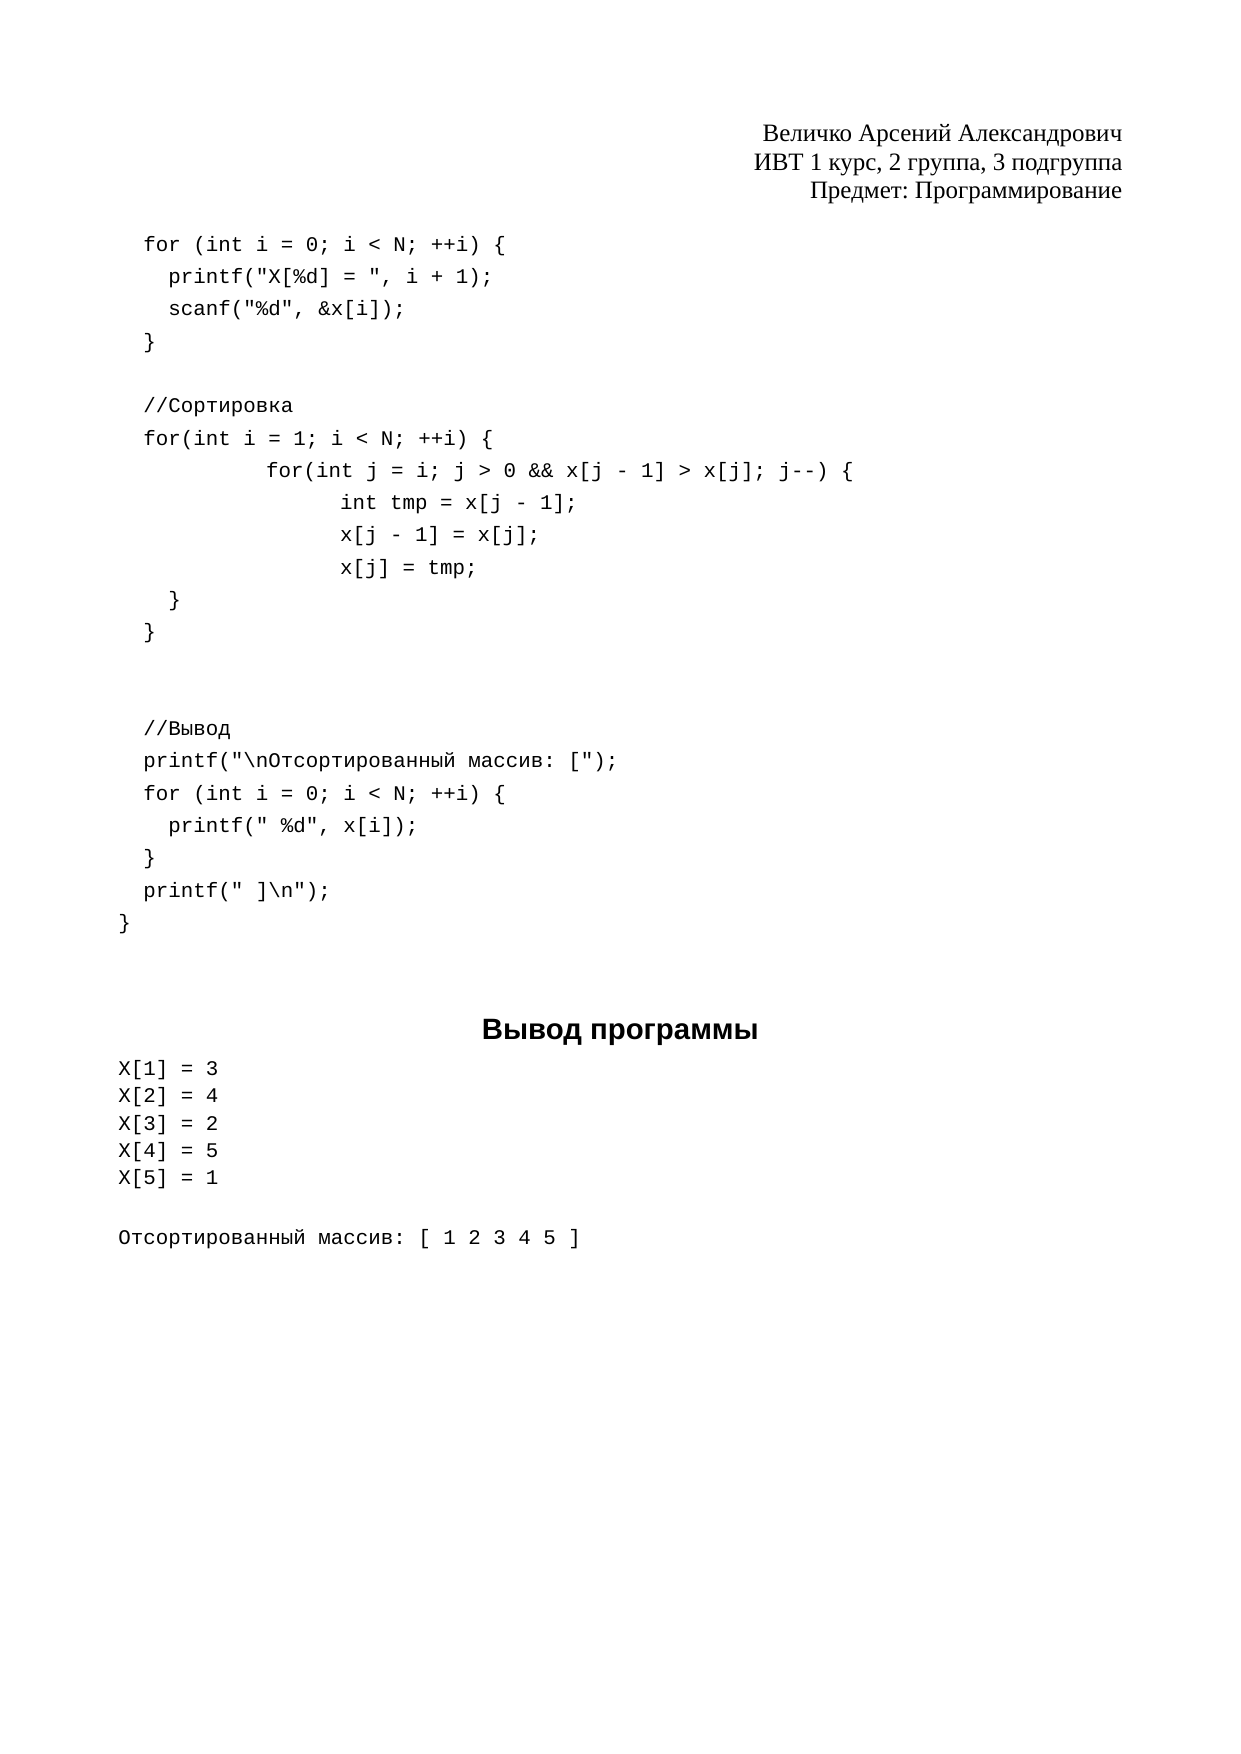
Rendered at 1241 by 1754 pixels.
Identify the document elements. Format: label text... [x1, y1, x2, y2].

text scanf("%d", &x[i]); [118, 298, 1122, 322]
text //Вывод [118, 718, 1122, 742]
subtitle Вывод программы [118, 1012, 1122, 1046]
text for(int j = i; j > 0 && x[j - 1] > x[j]; j--) { [118, 460, 1122, 483]
text } [118, 912, 1122, 936]
text for(int i = 1; i < N; ++i) { [118, 428, 1122, 451]
text for (int i = 0; i < N; ++i) { [118, 783, 1122, 806]
text X[5] = 1 [118, 1167, 1122, 1191]
text } [118, 331, 1122, 354]
text printf(" %d", x[i]); [118, 815, 1122, 839]
text x[j] = tmp; [118, 557, 1122, 580]
text //Сортировка [118, 395, 1122, 419]
text Отсортированный массив: [ 1 2 3 4 5 ] [118, 1227, 1122, 1250]
text for (int i = 0; i < N; ++i) { [118, 234, 1122, 257]
text printf("X[%d] = ", i + 1); [118, 266, 1122, 290]
text X[4] = 5 [118, 1140, 1122, 1163]
text x[j - 1] = x[j]; [118, 524, 1122, 548]
text } [118, 847, 1122, 871]
text X[3] = 2 [118, 1113, 1122, 1136]
text } [118, 621, 1122, 645]
text X[2] = 4 [118, 1085, 1122, 1109]
text X[1] = 3 [118, 1058, 1122, 1082]
text printf("\nОтсортированный массив: ["); [118, 751, 1122, 774]
text } [118, 589, 1122, 613]
text int tmp = x[j - 1]; [118, 492, 1122, 516]
text printf(" ]\n"); [118, 880, 1122, 903]
